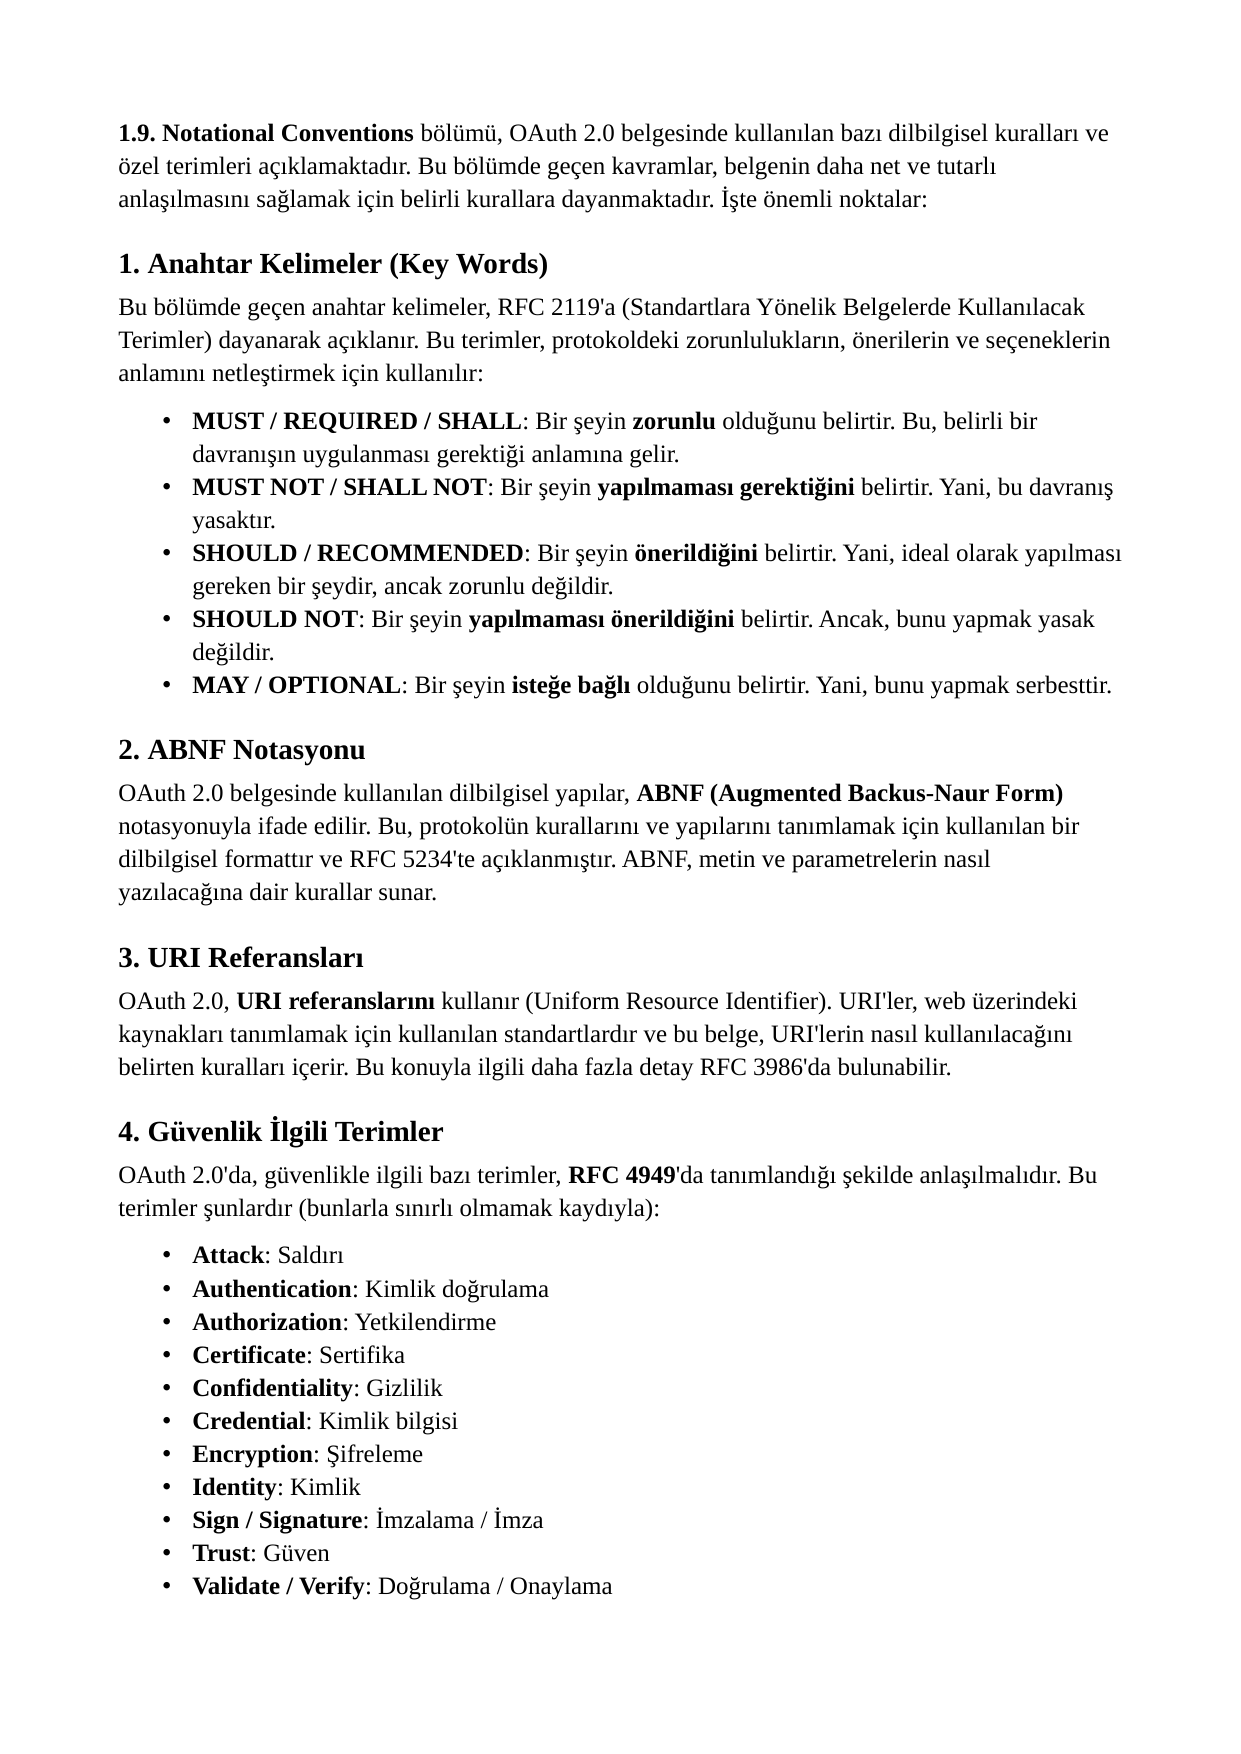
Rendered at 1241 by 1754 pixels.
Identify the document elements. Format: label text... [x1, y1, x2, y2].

list Credential: Kimlik bilgisi [162, 1406, 1122, 1434]
text 1.9. Notational Conventions bölümü, OAuth 2.0 belgesinde kullanılan bazı dilbilgisel kuralları ve özel terimleri açıklamaktadır. Bu bölümde geçen kavramlar, belgenin daha net ve tutarlı anlaşılmasını sağlamak için belirli kurallara dayanmaktadır. İşte önemli noktalar: [118, 118, 1122, 213]
text OAuth 2.0'da, güvenlikle ilgili bazı terimler, RFC 4949'da tanımlandığı şekilde anlaşılmalıdır. Bu terimler şunlardır (bunlarla sınırlı olmamak kaydıyla): [118, 1160, 1122, 1222]
list SHOULD / RECOMMENDED: Bir şeyin önerildiğini belirtir. Yani, ideal olarak yapılması gereken bir şeydir, ancak zorunlu değildir. [162, 538, 1122, 600]
subtitle 3. URI Referansları [118, 940, 1122, 973]
list Authorization: Yetkilendirme [162, 1307, 1122, 1335]
list Confidentiality: Gizlilik [162, 1373, 1122, 1401]
list MUST NOT / SHALL NOT: Bir şeyin yapılmaması gerektiğini belirtir. Yani, bu davranış yasaktır. [162, 472, 1122, 534]
subtitle 2. ABNF Notasyonu [118, 732, 1122, 766]
list Trust: Güven [162, 1538, 1122, 1567]
list Identity: Kimlik [162, 1472, 1122, 1501]
text Bu bölümde geçen anahtar kelimeler, RFC 2119'a (Standartlara Yönelik Belgelerde Kullanılacak Terimler) dayanarak açıklanır. Bu terimler, protokoldeki zorunlulukların, önerilerin ve seçeneklerin anlamını netleştirmek için kullanılır: [118, 292, 1122, 387]
text OAuth 2.0 belgesinde kullanılan dilbilgisel yapılar, ABNF (Augmented Backus-Naur Form) notasyonuyla ifade edilir. Bu, protokolün kurallarını ve yapılarını tanımlamak için kullanılan bir dilbilgisel formattır ve RFC 5234'te açıklanmıştır. ABNF, metin ve parametrelerin nasıl yazılacağına dair kurallar sunar. [118, 778, 1122, 906]
list MUST / REQUIRED / SHALL: Bir şeyin zorunlu olduğunu belirtir. Bu, belirli bir davranışın uygulanması gerektiği anlamına gelir. [162, 406, 1122, 468]
list Authentication: Kimlik doğrulama [162, 1274, 1122, 1302]
subtitle 1. Anahtar Kelimeler (Key Words) [118, 246, 1122, 280]
list MAY / OPTIONAL: Bir şeyin isteğe bağlı olduğunu belirtir. Yani, bunu yapmak serbesttir. [162, 670, 1122, 699]
list Certificate: Sertifika [162, 1340, 1122, 1368]
list Validate / Verify: Doğrulama / Onaylama [162, 1571, 1122, 1599]
list SHOULD NOT: Bir şeyin yapılmaması önerildiğini belirtir. Ancak, bunu yapmak yasak değildir. [162, 604, 1122, 666]
list Encryption: Şifreleme [162, 1439, 1122, 1467]
list Sign / Signature: İmzalama / İmza [162, 1505, 1122, 1533]
list Attack: Saldırı [162, 1241, 1122, 1269]
text OAuth 2.0, URI referanslarını kullanır (Uniform Resource Identifier). URI'ler, web üzerindeki kaynakları tanımlamak için kullanılan standartlardır ve bu belge, URI'lerin nasıl kullanılacağını belirten kuralları içerir. Bu konuyla ilgili daha fazla detay RFC 3986'da bulunabilir. [118, 986, 1122, 1081]
subtitle 4. Güvenlik İlgili Terimler [118, 1114, 1122, 1147]
